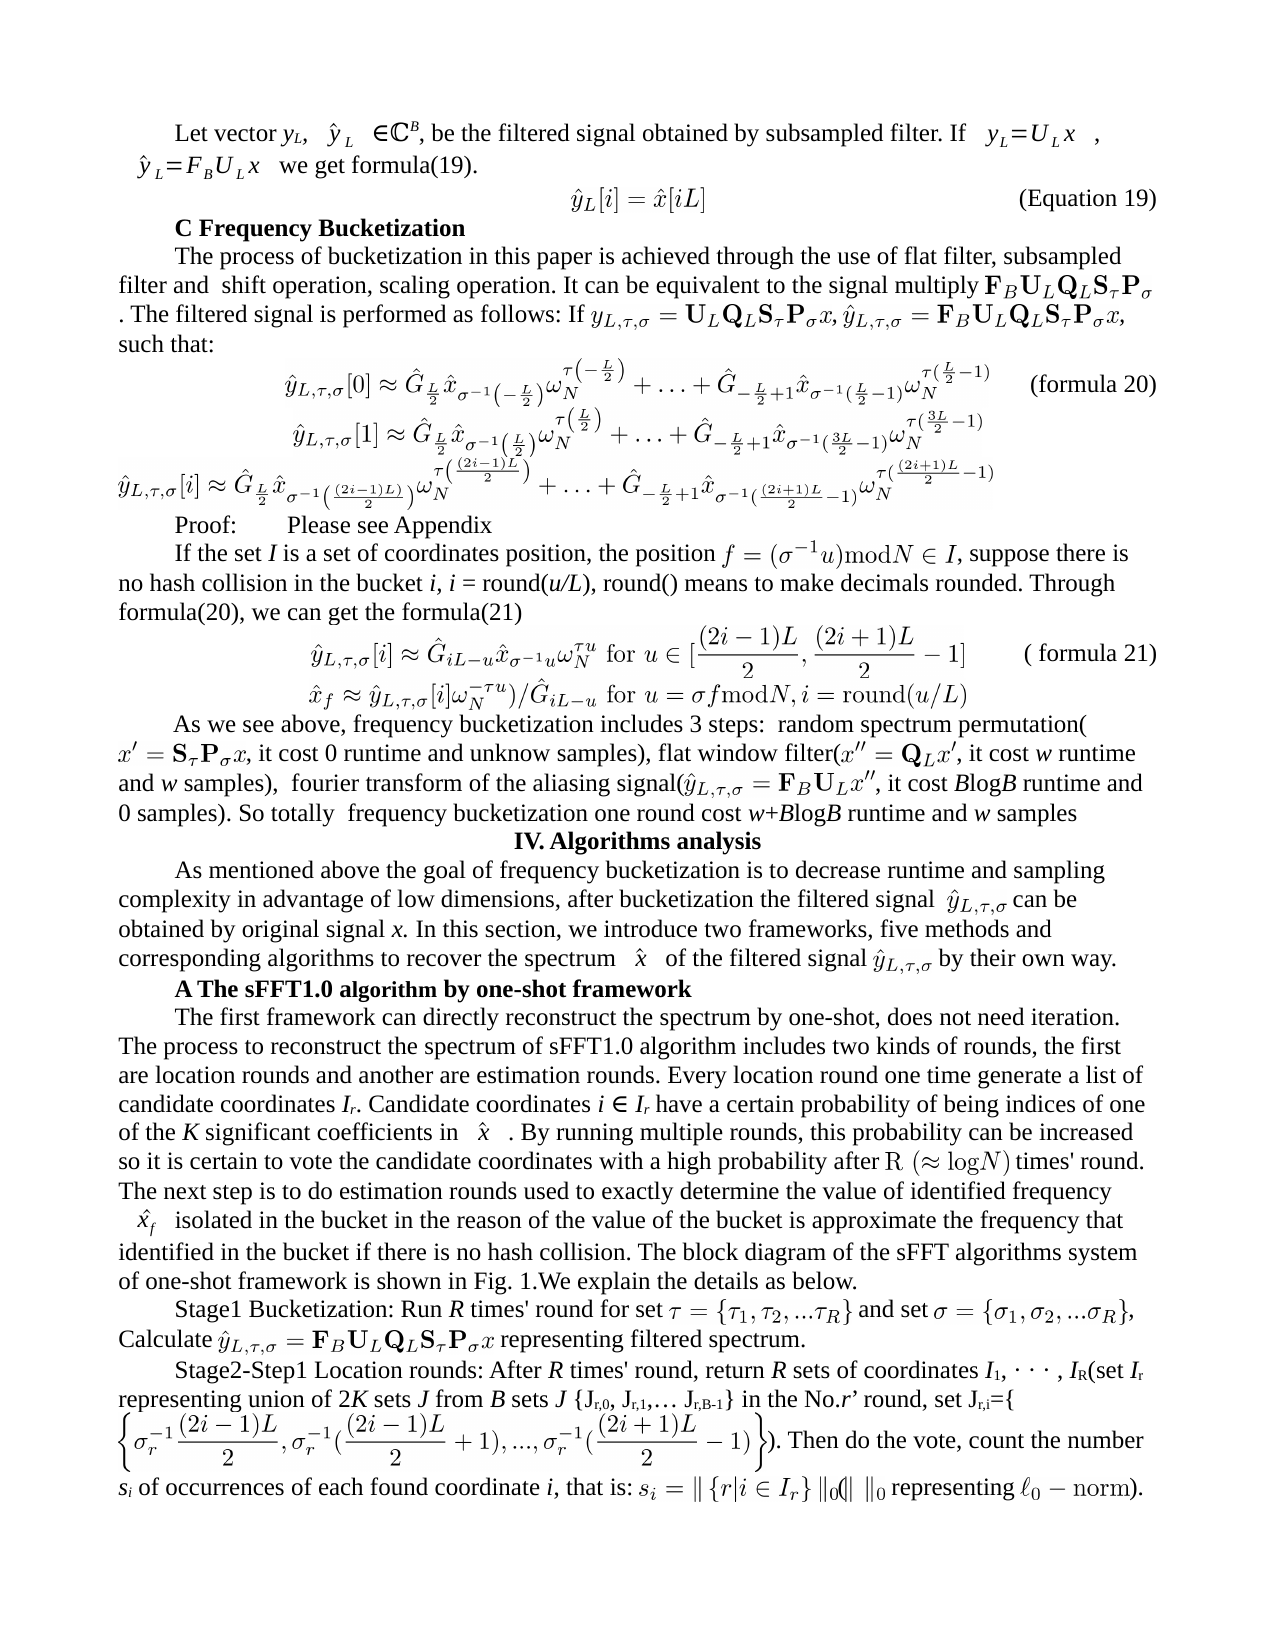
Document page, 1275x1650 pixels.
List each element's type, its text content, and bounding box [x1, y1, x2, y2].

text Let vector yL,∈ℂB, be the filtered signal obtained by subsampled filter. If,we get formula(19). [118, 118, 1157, 183]
picture [118, 1412, 767, 1472]
text The process of bucketization in this paper is achieved through the use of flat filter, subsampled filter and shift operation, scaling operation. It can be equivalent to the signal multiply . The filtered signal is performed as follows: If , , such that: [118, 241, 1157, 358]
text If the set I is a set of coordinates position, the position , suppose there is no hash collision in the bucket i, i = round(u/L), round() means to make decimals rounded. Through formula(20), we can get the formula(21) [118, 538, 1157, 626]
picture [885, 1150, 1009, 1176]
text Proof: Please see Appendix [118, 510, 1157, 538]
picture [218, 1330, 494, 1355]
text Stage2-Step1 Location rounds: After R times' round, return R sets of coordinates I1, · · · , IR(set Ir representing union of 2K sets J from B sets J {Jr,0, Jr,1,… Jr,B-1} in the No.r’ round, set Jr,i={). Then do the vote, count the number si of occurrences of each found coordinate i, that is: ( representing ). [118, 1355, 1157, 1502]
text The first framework can directly reconstruct the spectrum by one-shot, does not need iteration. The process to reconstruct the spectrum of sFFT1.0 algorithm includes two kinds of rounds, the first are location rounds and another are estimation rounds. Every location round one time generate a list of candidate coordinates Ir. Candidate coordinates i ∈ Ir have a certain probability of being indices of one of the K significant coefficients in. By running multiple rounds, this probability can be increased so it is certain to vote the candidate coordinates with a high probability after times' round. The next step is to do estimation rounds used to exactly determine the value of identified frequencyisolated in the bucket in the reason of the value of the bucket is approximate the frequency that identified in the bucket if there is no hash collision. The block diagram of the sFFT algorithms system of one-shot framework is shown in Fig. 1.We explain the details as below. [118, 1002, 1157, 1294]
picture [843, 304, 1119, 330]
text C Frequency Bucketization [118, 213, 1157, 241]
text IV. Algorithms analysis [118, 826, 1157, 855]
picture [934, 1299, 1128, 1325]
picture [841, 741, 956, 767]
picture [639, 1476, 838, 1502]
text ( formula 21) [964, 626, 1157, 678]
text As mentioned above the goal of frequency bucketization is to decrease runtime and sampling complexity in advantage of low dimensions, after bucketization the filtered signal can be obtained by original signal x. In this section, we introduce two frameworks, five methods and corresponding algorithms to recover the spectrumof the filtered signal by their own way. [118, 855, 1157, 974]
picture [873, 949, 932, 974]
text (formula 20) [989, 358, 1157, 408]
text (Equation 19) [118, 183, 1157, 213]
text A The sFFT1.0 algorithm by one-shot framework [118, 974, 1157, 1002]
text [118, 626, 311, 678]
picture [571, 187, 704, 213]
picture [669, 1299, 852, 1325]
text [118, 358, 285, 408]
text As we see above, frequency bucketization includes 3 steps: random spectrum permutation(, it cost 0 runtime and unknow samples), flat window filter(, it cost w runtime and w samples), fourier transform of the aliasing signal(, it cost BlogB runtime and 0 samples). So totally frequency bucketization one round cost w+BlogB runtime and w samples [118, 709, 1157, 826]
picture [722, 540, 957, 569]
picture [591, 304, 832, 330]
picture [845, 1476, 885, 1502]
picture [684, 770, 875, 798]
picture [309, 625, 966, 710]
text Stage1 Bucketization: Run R times' round for set and set , Calculate representing filtered spectrum. [118, 1294, 1157, 1355]
picture [118, 358, 993, 510]
picture [947, 889, 1007, 915]
picture [118, 741, 246, 766]
picture [1020, 1477, 1130, 1500]
picture [985, 275, 1152, 299]
